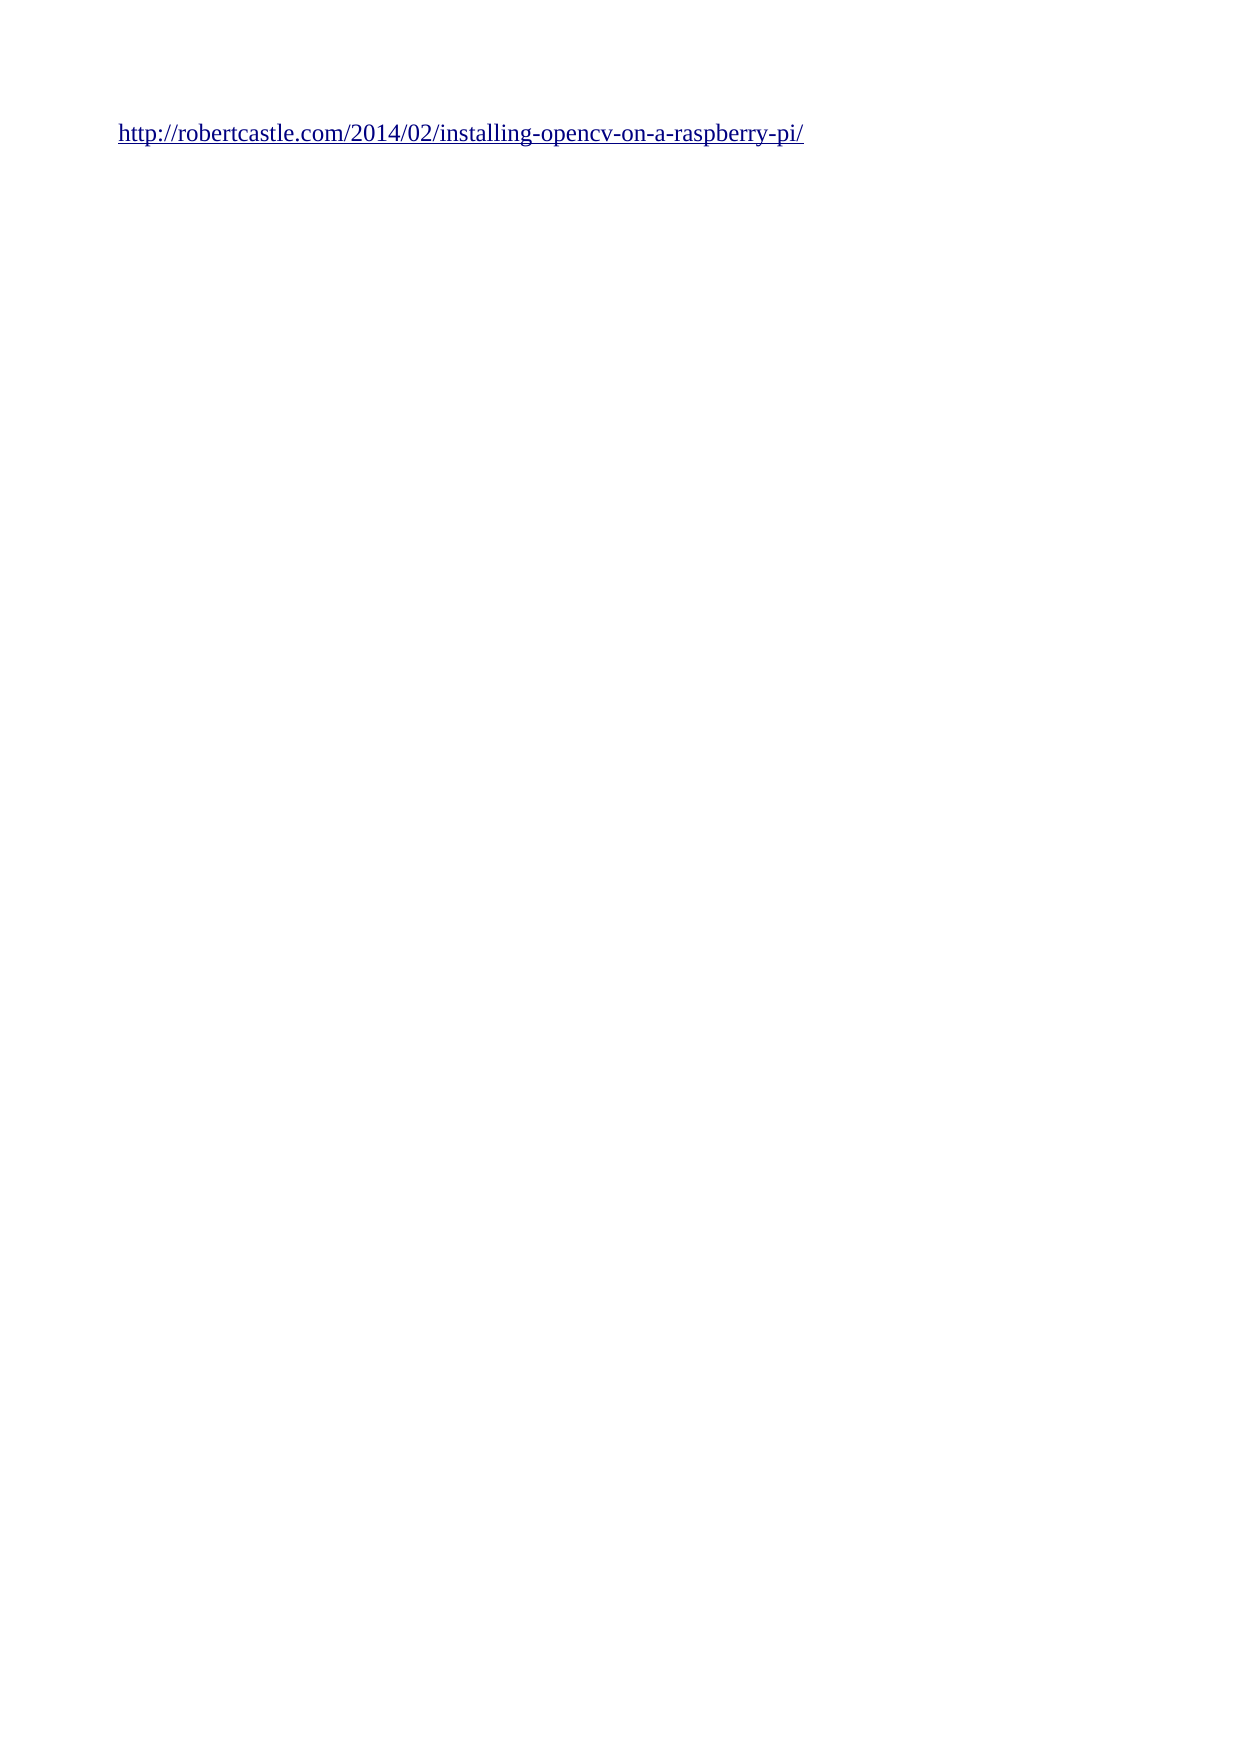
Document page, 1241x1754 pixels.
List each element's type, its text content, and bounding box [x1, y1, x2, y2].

text http://robertcastle.com/2014/02/installing-opencv-on-a-raspberry-pi/ [118, 118, 1122, 147]
